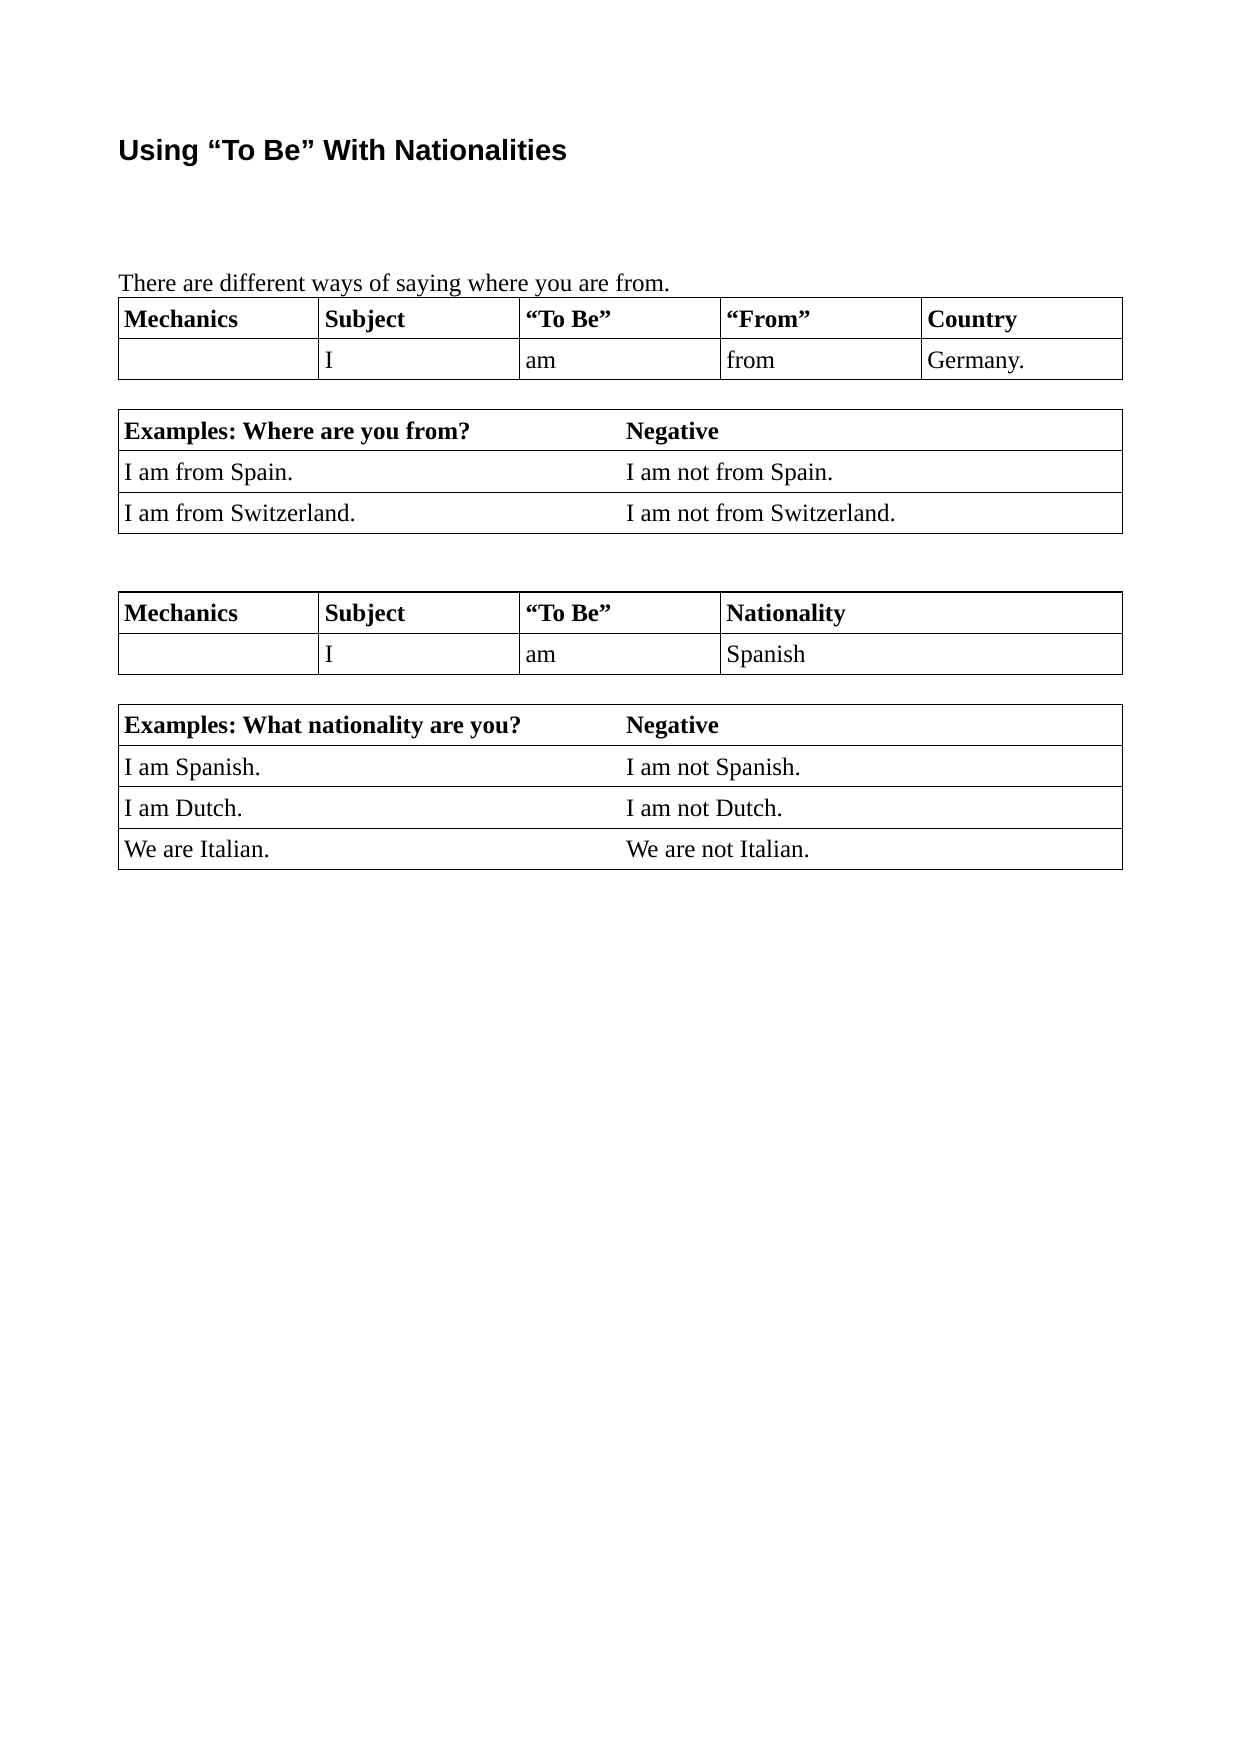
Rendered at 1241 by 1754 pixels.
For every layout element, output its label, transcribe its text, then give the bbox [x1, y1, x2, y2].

table_cell I am from Switzerland. [119, 493, 620, 533]
table_cell Germany. [922, 339, 1122, 379]
table_header Mechanics [119, 593, 318, 633]
table_cell [119, 339, 318, 379]
table_header Subject [319, 298, 519, 338]
table_header Negative [620, 705, 1122, 745]
table_cell [119, 634, 318, 674]
table_cell We are Italian. [119, 829, 620, 869]
table_cell I am from Spain. [119, 451, 620, 492]
table_cell I am not from Spain. [620, 451, 1122, 492]
table_cell I am Spanish. [119, 746, 620, 786]
table_header Examples: Where are you from? [119, 410, 620, 450]
table_header “To Be” [520, 593, 720, 633]
table_cell I [319, 634, 519, 674]
table_cell am [520, 634, 720, 674]
table_header “To Be” [520, 298, 720, 338]
table_cell am [520, 339, 720, 379]
table_cell Spanish [721, 634, 1122, 674]
table_header “From” [721, 298, 921, 338]
table_header Examples: What nationality are you? [119, 705, 620, 745]
table_header Subject [319, 593, 519, 633]
subtitle Using “To Be” With Nationalities [118, 133, 1122, 166]
table_cell I am Dutch. [119, 787, 620, 827]
table_cell from [721, 339, 921, 379]
table_cell I [319, 339, 519, 379]
table_header Nationality [721, 593, 1122, 633]
table_cell I am not Dutch. [620, 787, 1122, 827]
text There are different ways of saying where you are from. [118, 268, 1122, 297]
table_header Country [922, 298, 1122, 338]
table_cell I am not from Switzerland. [620, 493, 1122, 533]
table_cell I am not Spanish. [620, 746, 1122, 786]
table_cell We are not Italian. [620, 829, 1122, 869]
table_header Mechanics [119, 298, 318, 338]
table_header Negative [620, 410, 1122, 450]
